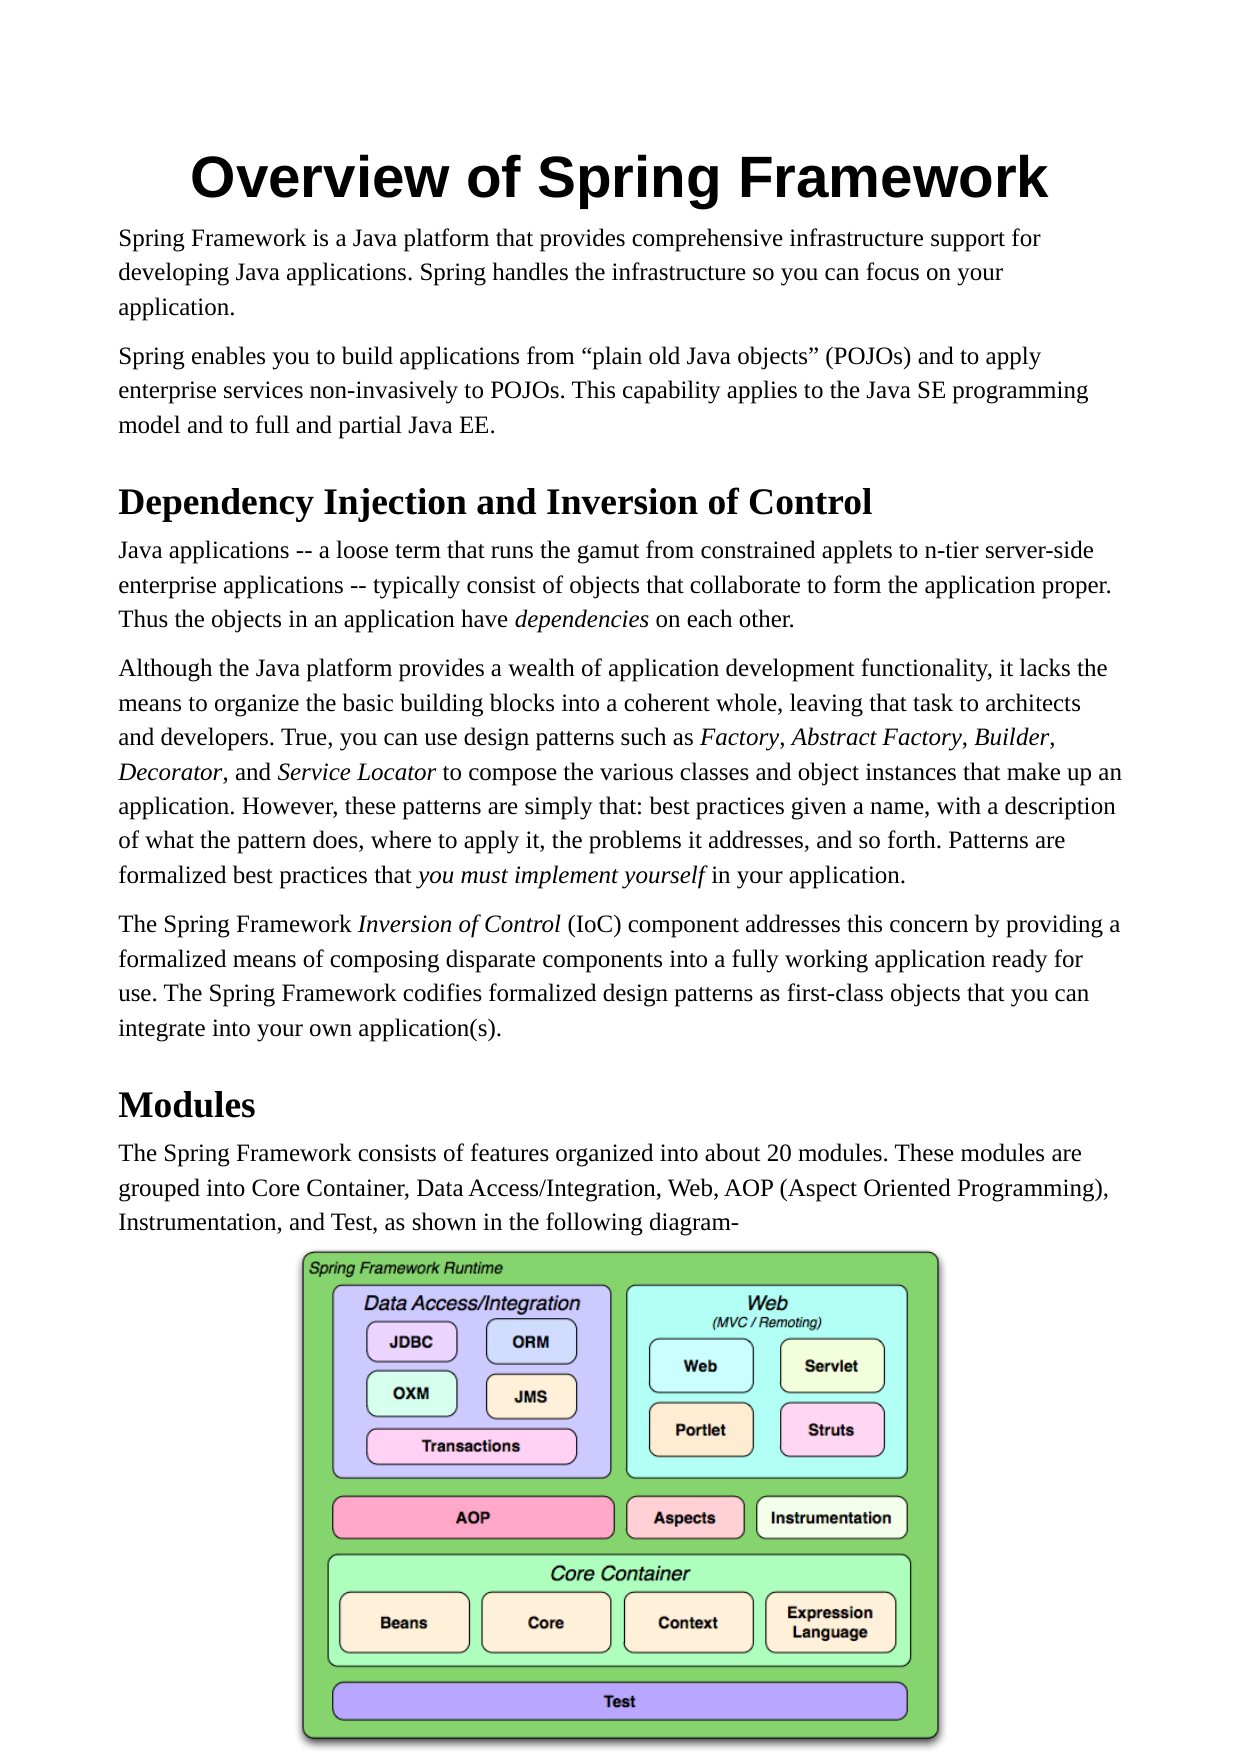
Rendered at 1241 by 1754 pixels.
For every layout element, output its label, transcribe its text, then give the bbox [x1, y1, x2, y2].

text The Spring Framework consists of features organized into about 20 modules. These modules are grouped into Core Container, Data Access/Integration, Web, AOP (Aspect Oriented Programming), Instrumentation, and Test, as shown in the following diagram- [118, 1138, 1122, 1236]
text Spring enables you to build applications from “plain old Java objects” (POJOs) and to apply enterprise services non-invasively to POJOs. This capability applies to the Java SE programming model and to full and partial Java EE. [118, 341, 1122, 438]
text Although the Java platform provides a wealth of application development functionality, it lacks the means to organize the basic building blocks into a coherent whole, leaving that task to architects and developers. True, you can use design patterns such as Factory, Abstract Factory, Builder, Decorator, and Service Locator to compose the various classes and object instances that make up an application. However, these patterns are simply that: best practices given a name, with a description of what the pattern does, where to apply it, the problems it addresses, and so forth. Patterns are formalized best practices that you must implement yourself in your application. [118, 653, 1122, 889]
subtitle Dependency Injection and Inversion of Control [118, 479, 1122, 523]
subtitle Modules [118, 1082, 1122, 1126]
title Overview of Spring Framework [118, 143, 1122, 210]
picture [290, 1244, 950, 1754]
text Java applications -- a loose term that runs the gamut from constrained applets to n-tier server-side enterprise applications -- typically consist of objects that collaborate to form the application proper. Thus the objects in an application have dependencies on each other. [118, 535, 1122, 633]
text Spring Framework is a Java platform that provides comprehensive infrastructure support for developing Java applications. Spring handles the infrastructure so you can focus on your application. [118, 223, 1122, 320]
text The Spring Framework Inversion of Control (IoC) component addresses this concern by providing a formalized means of composing disparate components into a fully working application ready for use. The Spring Framework codifies formalized design patterns as first-class objects that you can integrate into your own application(s). [118, 909, 1122, 1041]
